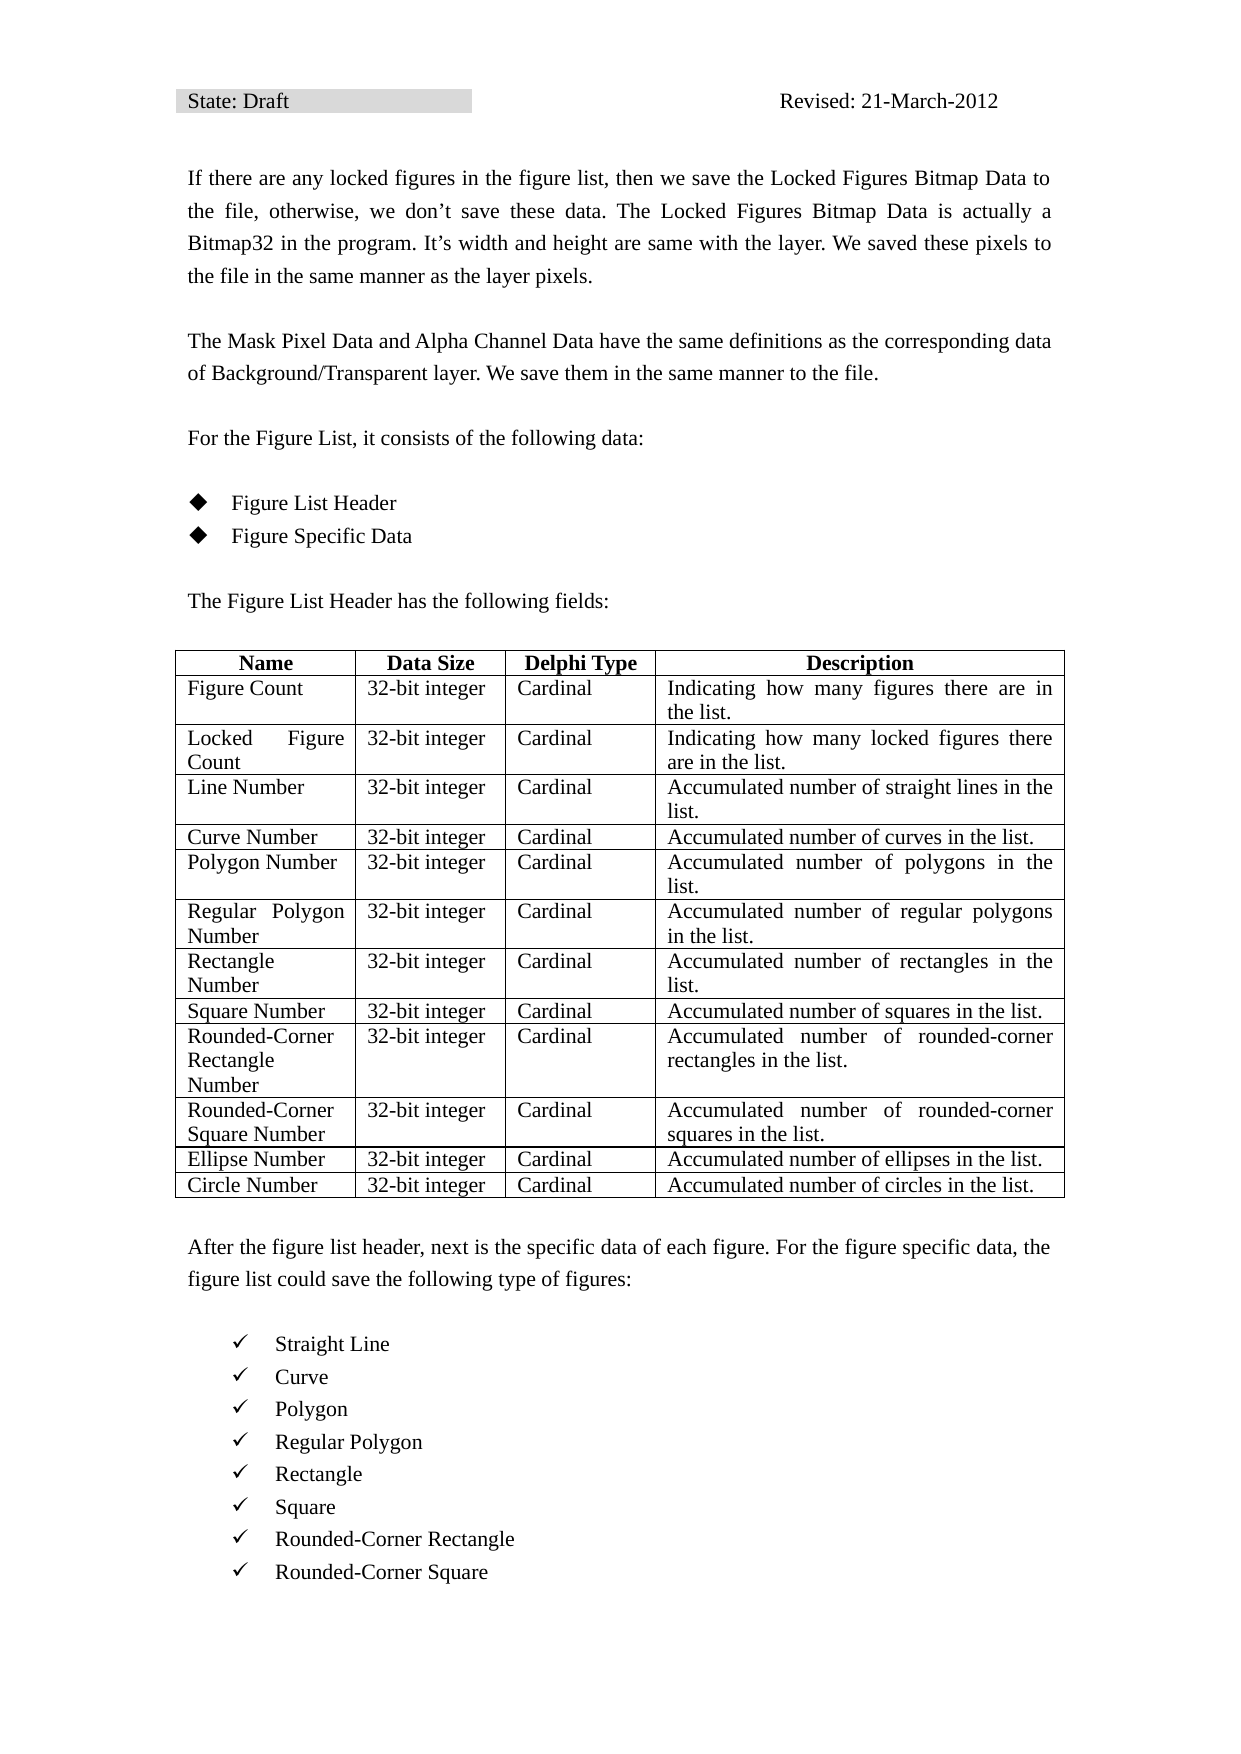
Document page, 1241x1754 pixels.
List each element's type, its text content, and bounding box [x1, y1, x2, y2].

table_cell Cardinal [506, 900, 655, 948]
table_cell 32-bit integer [356, 1024, 505, 1097]
table_cell Locked Figure Count [176, 725, 355, 774]
table_cell Accumulated number of rounded-corner squares in the list. [656, 1098, 1064, 1146]
table_cell 32-bit integer [356, 949, 505, 998]
table_cell Polygon Number [176, 850, 355, 898]
table_cell Figure Count [176, 676, 355, 724]
table_header Data Size [356, 651, 505, 675]
table_cell Rounded-Corner Rectangle Number [176, 1024, 355, 1097]
list Figure List Header [187, 487, 1053, 519]
table_cell Cardinal [506, 725, 655, 774]
table_cell Accumulated number of curves in the list. [656, 825, 1064, 849]
table_cell Cardinal [506, 949, 655, 998]
table_cell Accumulated number of circles in the list. [656, 1173, 1064, 1197]
table_cell 32-bit integer [356, 1173, 505, 1197]
list Rounded-Corner Rectangle [231, 1523, 1053, 1556]
table_cell Accumulated number of rounded-corner rectangles in the list. [656, 1024, 1064, 1097]
list Square [231, 1491, 1053, 1523]
table_cell 32-bit integer [356, 676, 505, 724]
list Rectangle [231, 1458, 1053, 1491]
table_cell Rectangle Number [176, 949, 355, 998]
table_cell Cardinal [506, 999, 655, 1023]
list Regular Polygon [231, 1426, 1053, 1458]
table_cell Accumulated number of polygons in the list. [656, 850, 1064, 898]
table_cell Cardinal [506, 825, 655, 849]
list Straight Line [231, 1328, 1053, 1361]
table_cell Cardinal [506, 1173, 655, 1197]
text For the Figure List, it consists of the following data: [187, 422, 1053, 454]
table_cell Cardinal [506, 1098, 655, 1146]
table_cell 32-bit integer [356, 775, 505, 823]
table_cell Cardinal [506, 775, 655, 823]
text After the figure list header, next is the specific data of each figure. For the figure specific data, the figure list could save the following type of figures: [187, 1231, 1053, 1296]
table_cell Cardinal [506, 1024, 655, 1097]
table_cell Accumulated number of regular polygons in the list. [656, 900, 1064, 948]
text If there are any locked figures in the figure list, then we save the Locked Figures Bitmap Data to the file, otherwise, we don’t save these data. The Locked Figures Bitmap Data is actually a Bitmap32 in the program. It’s width and height are same with the layer. We saved these pixels to the file in the same manner as the layer pixels. [187, 162, 1053, 292]
table_cell Indicating how many locked figures there are in the list. [656, 725, 1064, 774]
table_cell 32-bit integer [356, 825, 505, 849]
table_cell Cardinal [506, 850, 655, 898]
table_cell Line Number [176, 775, 355, 823]
text The Figure List Header has the following fields: [187, 584, 1053, 617]
table_cell Ellipse Number [176, 1148, 355, 1172]
table_cell Cardinal [506, 1148, 655, 1172]
list Figure Specific Data [187, 519, 1053, 552]
table_cell 32-bit integer [356, 1098, 505, 1146]
list Rounded-Corner Square [231, 1556, 1053, 1588]
table_cell Accumulated number of ellipses in the list. [656, 1148, 1064, 1172]
table_cell 32-bit integer [356, 999, 505, 1023]
table_cell 32-bit integer [356, 850, 505, 898]
table_header Name [176, 651, 355, 675]
table_cell Circle Number [176, 1173, 355, 1197]
table_cell Indicating how many figures there are in the list. [656, 676, 1064, 724]
list Curve [231, 1361, 1053, 1393]
table_cell Regular Polygon Number [176, 900, 355, 948]
list Polygon [231, 1393, 1053, 1426]
table_cell 32-bit integer [356, 725, 505, 774]
table_cell Accumulated number of straight lines in the list. [656, 775, 1064, 823]
table_cell 32-bit integer [356, 1148, 505, 1172]
table_cell Rounded-Corner Square Number [176, 1098, 355, 1146]
text The Mask Pixel Data and Alpha Channel Data have the same definitions as the corresponding data of Background/Transparent layer. We save them in the same manner to the file. [187, 324, 1053, 389]
table_cell 32-bit integer [356, 900, 505, 948]
table_cell Cardinal [506, 676, 655, 724]
table_cell Square Number [176, 999, 355, 1023]
table_cell Accumulated number of rectangles in the list. [656, 949, 1064, 998]
table_cell Curve Number [176, 825, 355, 849]
table_header Description [656, 651, 1064, 675]
table_cell Accumulated number of squares in the list. [656, 999, 1064, 1023]
table_header Delphi Type [506, 651, 655, 675]
